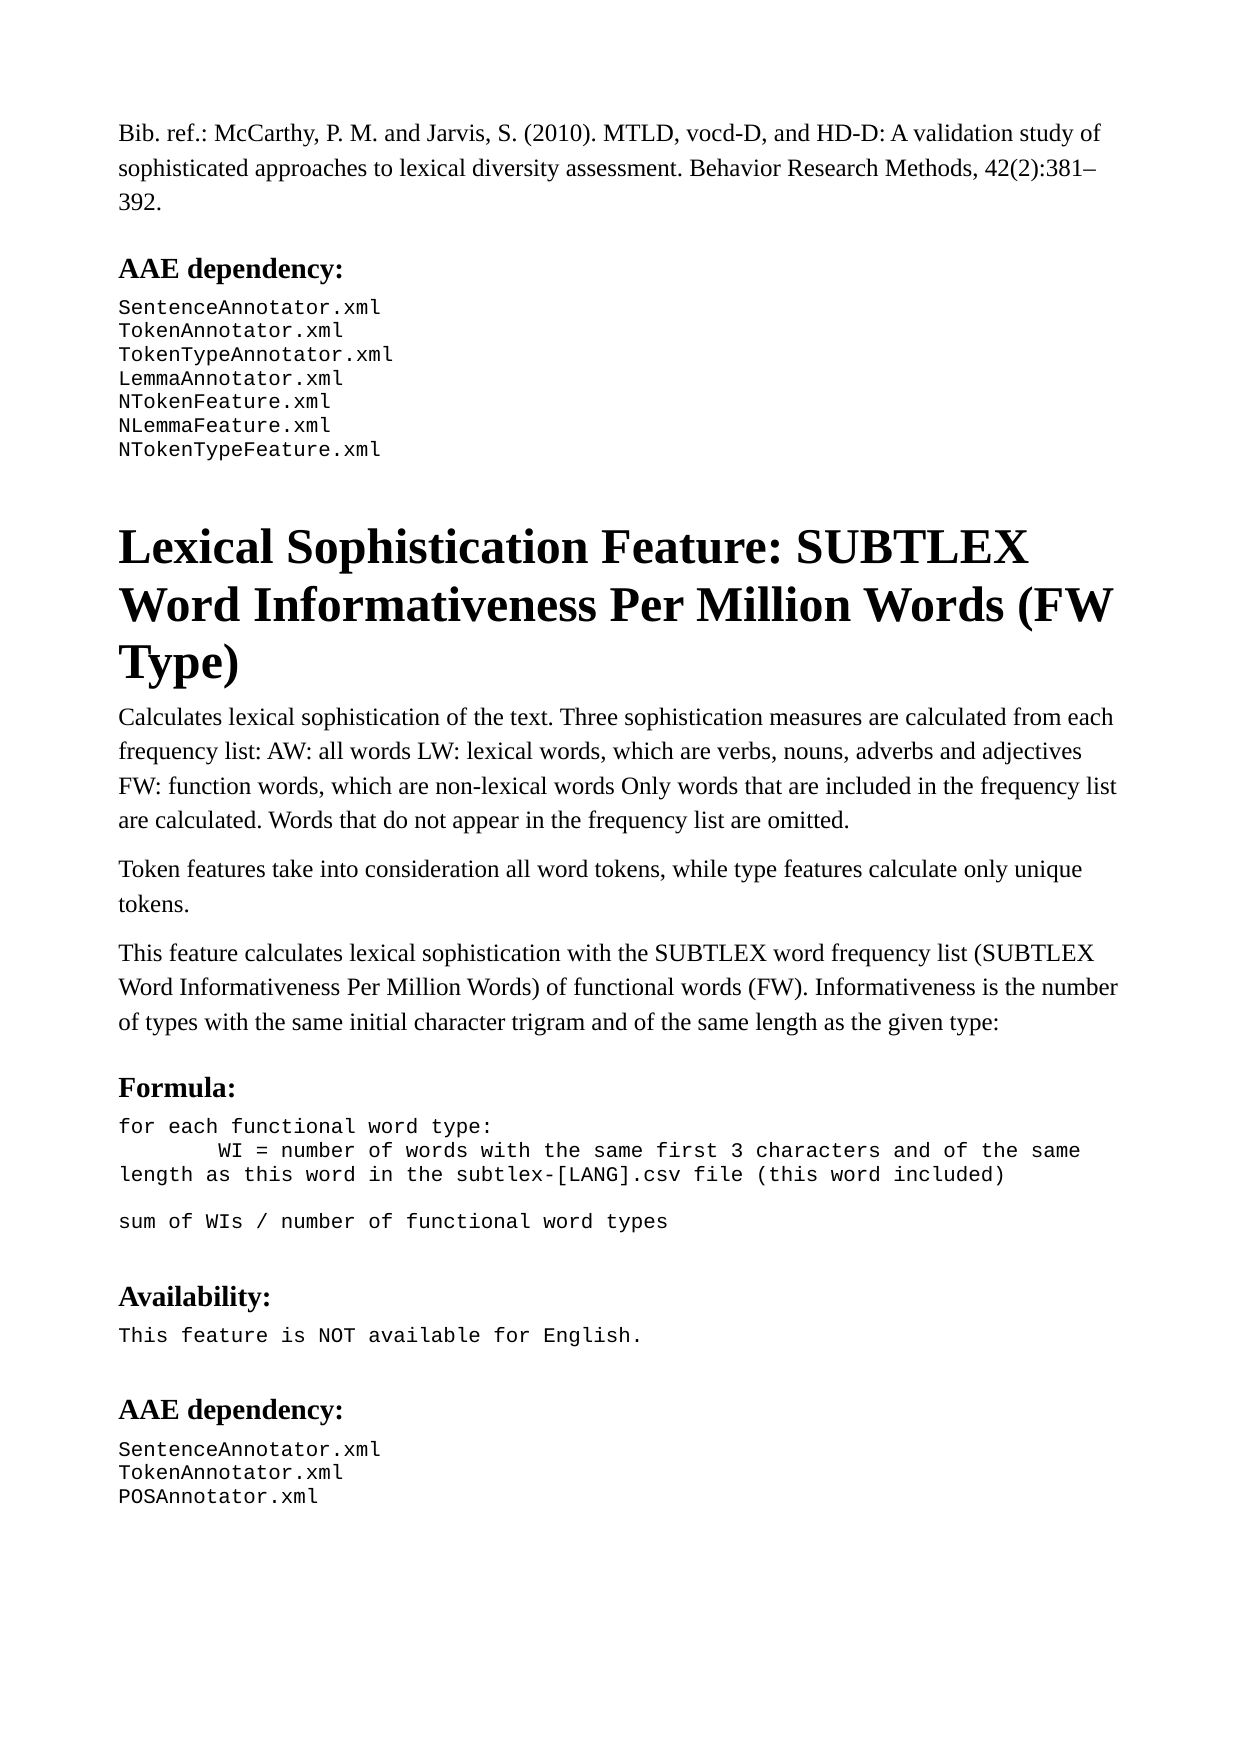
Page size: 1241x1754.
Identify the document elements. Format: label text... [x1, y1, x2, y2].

subtitle Formula: [118, 1070, 1122, 1104]
text POSAnnotator.xml [118, 1486, 1122, 1509]
text TokenAnnotator.xml [118, 320, 1122, 344]
text for each functional word type: [118, 1116, 1122, 1140]
text This feature is NOT available for English. [118, 1325, 1122, 1348]
text NTokenFeature.xml [118, 391, 1122, 415]
text SentenceAnnotator.xml [118, 1438, 1122, 1462]
subtitle Lexical Sophistication Feature: SUBTLEX Word Informativeness Per Million Words (FW Type) [118, 517, 1122, 689]
text WI = number of words with the same first 3 characters and of the same length as this word in the subtlex-[LANG].csv file (this word included) [118, 1140, 1122, 1187]
text This feature calculates lexical sophistication with the SUBTLEX word frequency list (SUBTLEX Word Informativeness Per Million Words) of functional words (FW). Informativeness is the number of types with the same initial character trigram and of the same length as the given type: [118, 938, 1122, 1036]
text Bib. ref.: McCarthy, P. M. and Jarvis, S. (2010). MTLD, vocd-D, and HD-D: A validation study of sophisticated approaches to lexical diversity assessment. Behavior Research Methods, 42(2):381–392. [118, 118, 1122, 216]
subtitle AAE dependency: [118, 251, 1122, 284]
subtitle AAE dependency: [118, 1392, 1122, 1426]
text SentenceAnnotator.xml [118, 297, 1122, 320]
text LemmaAnnotator.xml [118, 368, 1122, 391]
text sum of WIs / number of functional word types [118, 1211, 1122, 1235]
text NTokenTypeFeature.xml [118, 439, 1122, 462]
text TokenTypeAnnotator.xml [118, 344, 1122, 368]
text TokenAnnotator.xml [118, 1462, 1122, 1486]
subtitle Availability: [118, 1279, 1122, 1312]
text Calculates lexical sophistication of the text. Three sophistication measures are calculated from each frequency list: AW: all words LW: lexical words, which are verbs, nouns, adverbs and adjectives FW: function words, which are non-lexical words Only words that are included in the frequency list are calculated. Words that do not appear in the frequency list are omitted. [118, 702, 1122, 834]
text Token features take into consideration all word tokens, while type features calculate only unique tokens. [118, 854, 1122, 917]
text NLemmaFeature.xml [118, 415, 1122, 439]
